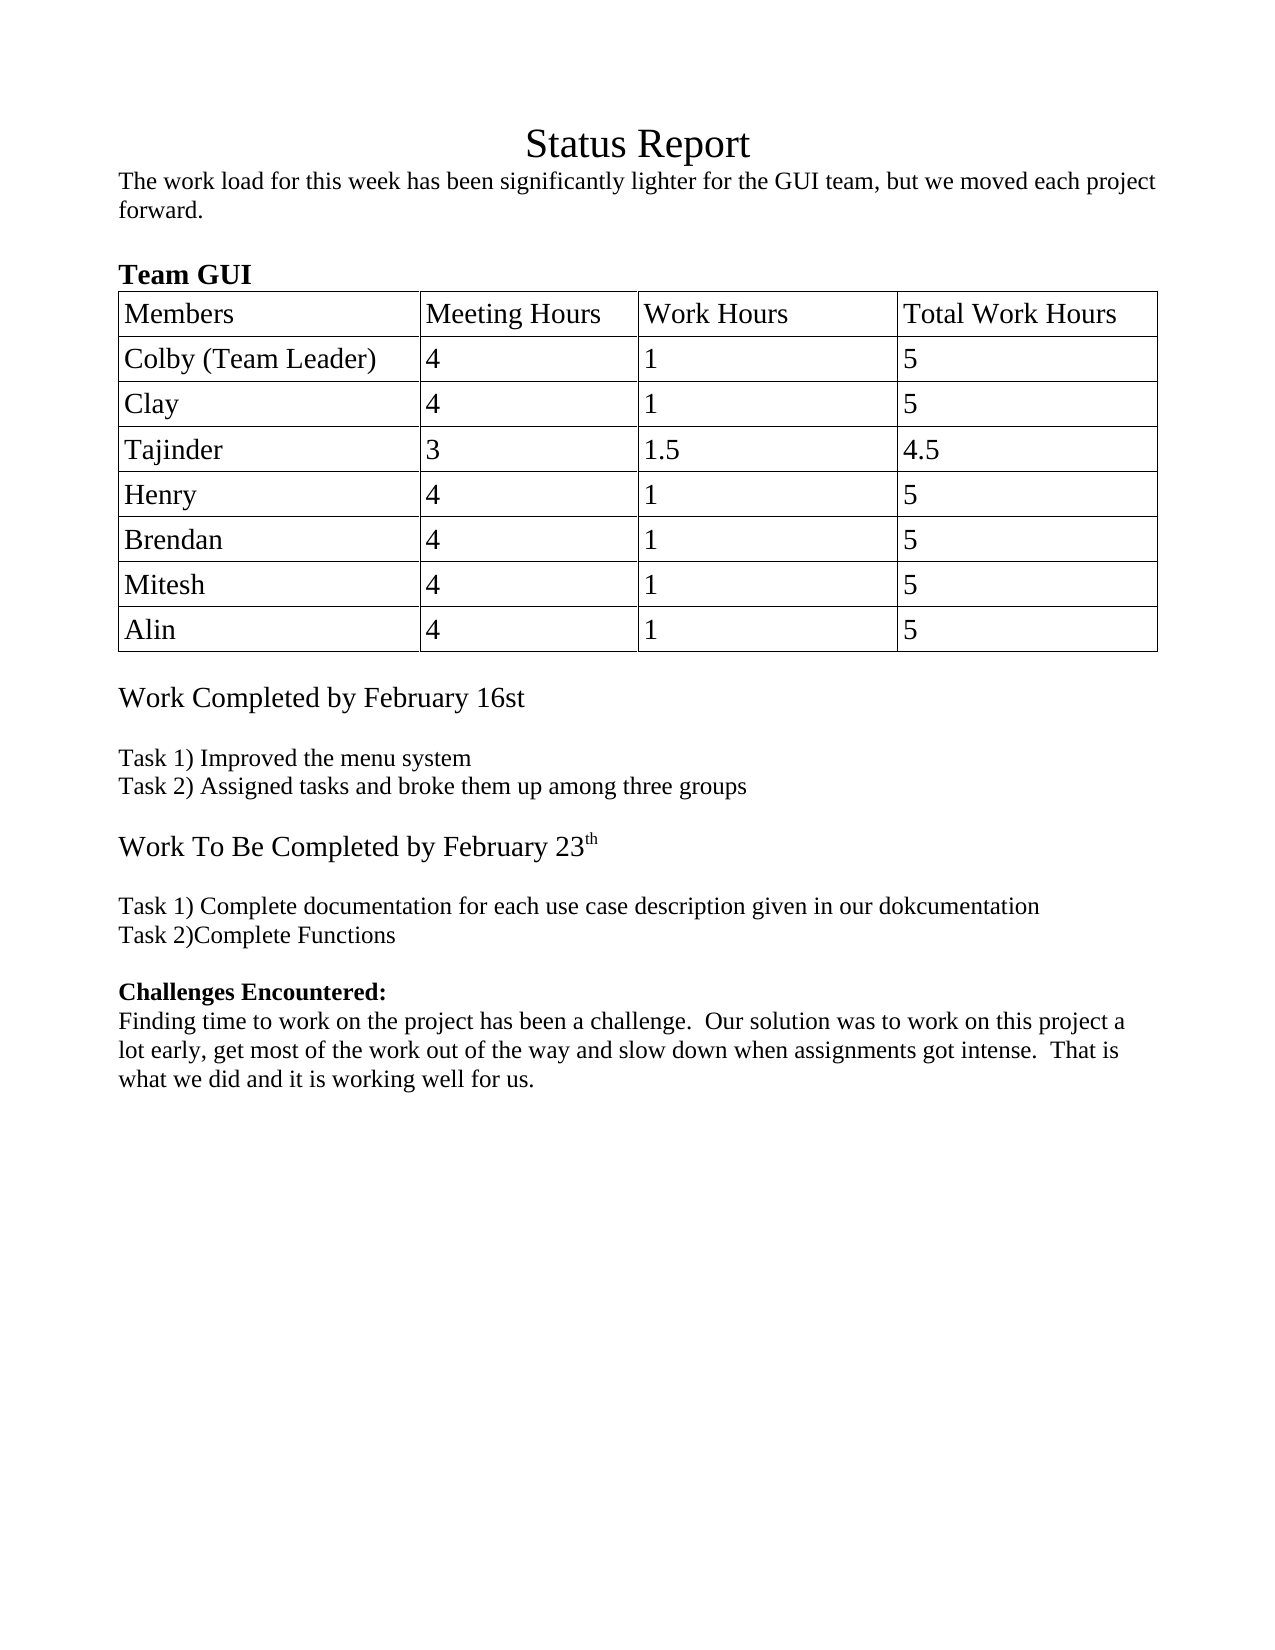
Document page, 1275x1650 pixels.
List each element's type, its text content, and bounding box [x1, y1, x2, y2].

table_cell 5 [898, 607, 1157, 651]
table_cell 1 [639, 382, 897, 426]
table_cell 4 [421, 337, 637, 381]
text Finding time to work on the project has been a challenge. Our solution was to work on this project a lot early, get most of the work out of the way and slow down when assignments got intense. That is what we did and it is working well for us. [118, 1006, 1157, 1092]
text Task 2)Complete Functions [118, 920, 1157, 949]
table_cell 1 [639, 562, 897, 606]
text The work load for this week has been significantly lighter for the GUI team, but we moved each project forward. [118, 166, 1157, 223]
table_cell 1.5 [639, 427, 897, 471]
text Task 2) Assigned tasks and broke them up among three groups [118, 771, 1157, 800]
table_cell Tajinder [119, 427, 419, 471]
table_cell 5 [898, 562, 1157, 606]
table_cell 5 [898, 517, 1157, 561]
text Work Completed by February 16st [118, 680, 1157, 714]
text Task 1) Complete documentation for each use case description given in our dokcumentation [118, 891, 1157, 920]
table_cell Henry [119, 472, 419, 516]
table_cell 4 [421, 562, 637, 606]
table_header Meeting Hours [421, 292, 637, 336]
table_cell Brendan [119, 517, 419, 561]
table_cell Clay [119, 382, 419, 426]
table_cell 5 [898, 472, 1157, 516]
table_cell 4 [421, 472, 637, 516]
table_cell 1 [639, 337, 897, 381]
table_cell 4 [421, 607, 637, 651]
table_cell Alin [119, 607, 419, 651]
table_header Total Work Hours [898, 292, 1157, 336]
table_cell 1 [639, 472, 897, 516]
table_cell 4 [421, 382, 637, 426]
text Challenges Encountered: [118, 977, 1157, 1006]
text Status Report [118, 118, 1157, 166]
table_cell 5 [898, 382, 1157, 426]
table_cell 1 [639, 517, 897, 561]
text Team GUI [118, 257, 1157, 291]
table_cell 4 [421, 517, 637, 561]
table_cell Mitesh [119, 562, 419, 606]
table_cell Colby (Team Leader) [119, 337, 419, 381]
table_header Work Hours [639, 292, 897, 336]
table_cell 1 [639, 607, 897, 651]
table_cell 5 [898, 337, 1157, 381]
table_cell 4.5 [898, 427, 1157, 471]
text Task 1) Improved the menu system [118, 743, 1157, 771]
text Work To Be Completed by February 23th [118, 829, 1157, 862]
table_header Members [119, 292, 419, 336]
table_cell 3 [421, 427, 637, 471]
